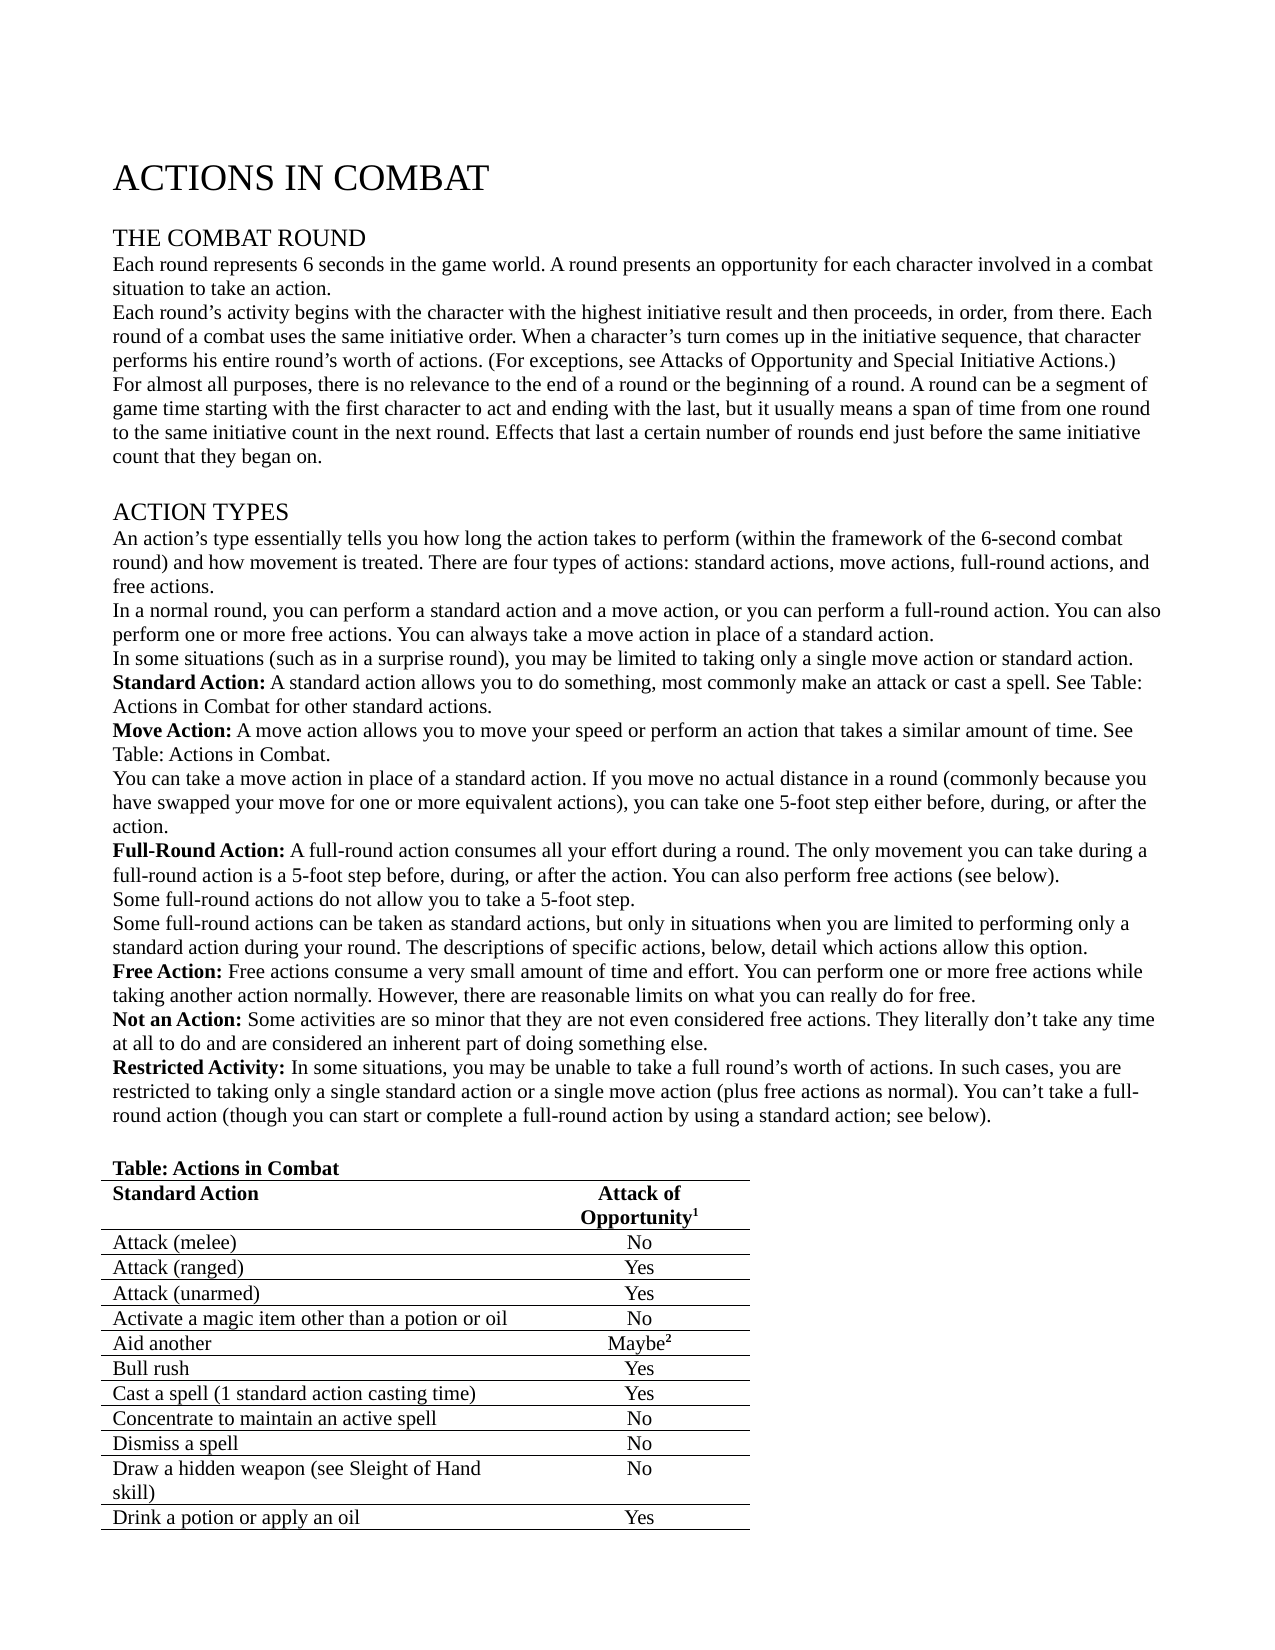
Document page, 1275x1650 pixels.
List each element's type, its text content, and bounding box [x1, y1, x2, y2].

text Restricted Activity: In some situations, you may be unable to take a full round’s worth of actions. In such cases, you are restricted to taking only a single standard action or a single move action (plus free actions as normal). You can’t take a full-round action (though you can start or complete a full-round action by using a standard action; see below). [112, 1055, 1162, 1127]
text Some full-round actions do not allow you to take a 5-foot step. [112, 887, 1162, 911]
text Some full-round actions can be taken as standard actions, but only in situations when you are limited to performing only a standard action during your round. The descriptions of specific actions, below, detail which actions allow this option. [112, 911, 1162, 959]
table_cell Dismiss a spell [101, 1431, 529, 1455]
table_cell Cast a spell (1 standard action casting time) [101, 1381, 529, 1405]
table_cell Yes [529, 1356, 750, 1380]
table_cell Standard Action [101, 1181, 529, 1229]
text Free Action: Free actions consume a very small amount of time and effort. You can perform one or more free actions while taking another action normally. However, there are reasonable limits on what you can really do for free. [112, 959, 1162, 1007]
text ACTIONS IN COMBAT [112, 156, 1162, 199]
text ACTION TYPES [112, 497, 1162, 526]
table_cell No [529, 1431, 750, 1455]
text You can take a move action in place of a standard action. If you move no actual distance in a round (commonly because you have swapped your move for one or more equivalent actions), you can take one 5-foot step either before, during, or after the action. [112, 766, 1162, 838]
table_header [529, 1156, 750, 1180]
table_cell Attack (unarmed) [101, 1280, 529, 1304]
table_cell Attack (ranged) [101, 1255, 529, 1279]
text Each round represents 6 seconds in the game world. A round presents an opportunity for each character involved in a combat situation to take an action. [112, 252, 1162, 300]
table_cell Bull rush [101, 1356, 529, 1380]
table_cell Yes [529, 1255, 750, 1279]
text An action’s type essentially tells you how long the action takes to perform (within the framework of the 6-second combat round) and how movement is treated. There are four types of actions: standard actions, move actions, full-round actions, and free actions. [112, 526, 1162, 598]
table_cell Attack (melee) [101, 1230, 529, 1254]
table_cell Attack of Opportunity1 [529, 1181, 750, 1229]
text Full-Round Action: A full-round action consumes all your effort during a round. The only movement you can take during a full-round action is a 5-foot step before, during, or after the action. You can also perform free actions (see below). [112, 838, 1162, 887]
text In some situations (such as in a surprise round), you may be limited to taking only a single move action or standard action. [112, 646, 1162, 670]
table_cell Yes [529, 1381, 750, 1405]
table_cell Drink a potion or apply an oil [101, 1505, 529, 1529]
table_cell Yes [529, 1280, 750, 1304]
text Not an Action: Some activities are so minor that they are not even considered free actions. They literally don’t take any time at all to do and are considered an inherent part of doing something else. [112, 1007, 1162, 1055]
text For almost all purposes, there is no relevance to the end of a round or the beginning of a round. A round can be a segment of game time starting with the first character to act and ending with the last, but it usually means a span of time from one round to the same initiative count in the next round. Effects that last a certain number of rounds end just before the same initiative count that they began on. [112, 372, 1162, 468]
table_cell No [529, 1306, 750, 1329]
table_cell Maybe2 [529, 1331, 750, 1355]
text Move Action: A move action allows you to move your speed or perform an action that takes a similar amount of time. See Table: Actions in Combat. [112, 718, 1162, 766]
table_cell No [529, 1230, 750, 1254]
text THE COMBAT ROUND [112, 223, 1162, 252]
table_cell No [529, 1456, 750, 1504]
table_cell Activate a magic item other than a potion or oil [101, 1306, 529, 1329]
text In a normal round, you can perform a standard action and a move action, or you can perform a full-round action. You can also perform one or more free actions. You can always take a move action in place of a standard action. [112, 598, 1162, 646]
table_header Table: Actions in Combat [101, 1156, 529, 1180]
table_cell No [529, 1406, 750, 1430]
table_cell Concentrate to maintain an active spell [101, 1406, 529, 1430]
text Standard Action: A standard action allows you to do something, most commonly make an attack or cast a spell. See Table: Actions in Combat for other standard actions. [112, 670, 1162, 718]
table_cell Draw a hidden weapon (see Sleight of Hand skill) [101, 1456, 529, 1504]
table_cell Aid another [101, 1331, 529, 1355]
text Each round’s activity begins with the character with the highest initiative result and then proceeds, in order, from there. Each round of a combat uses the same initiative order. When a character’s turn comes up in the initiative sequence, that character performs his entire round’s worth of actions. (For exceptions, see Attacks of Opportunity and Special Initiative Actions.) [112, 300, 1162, 372]
table_cell Yes [529, 1505, 750, 1529]
